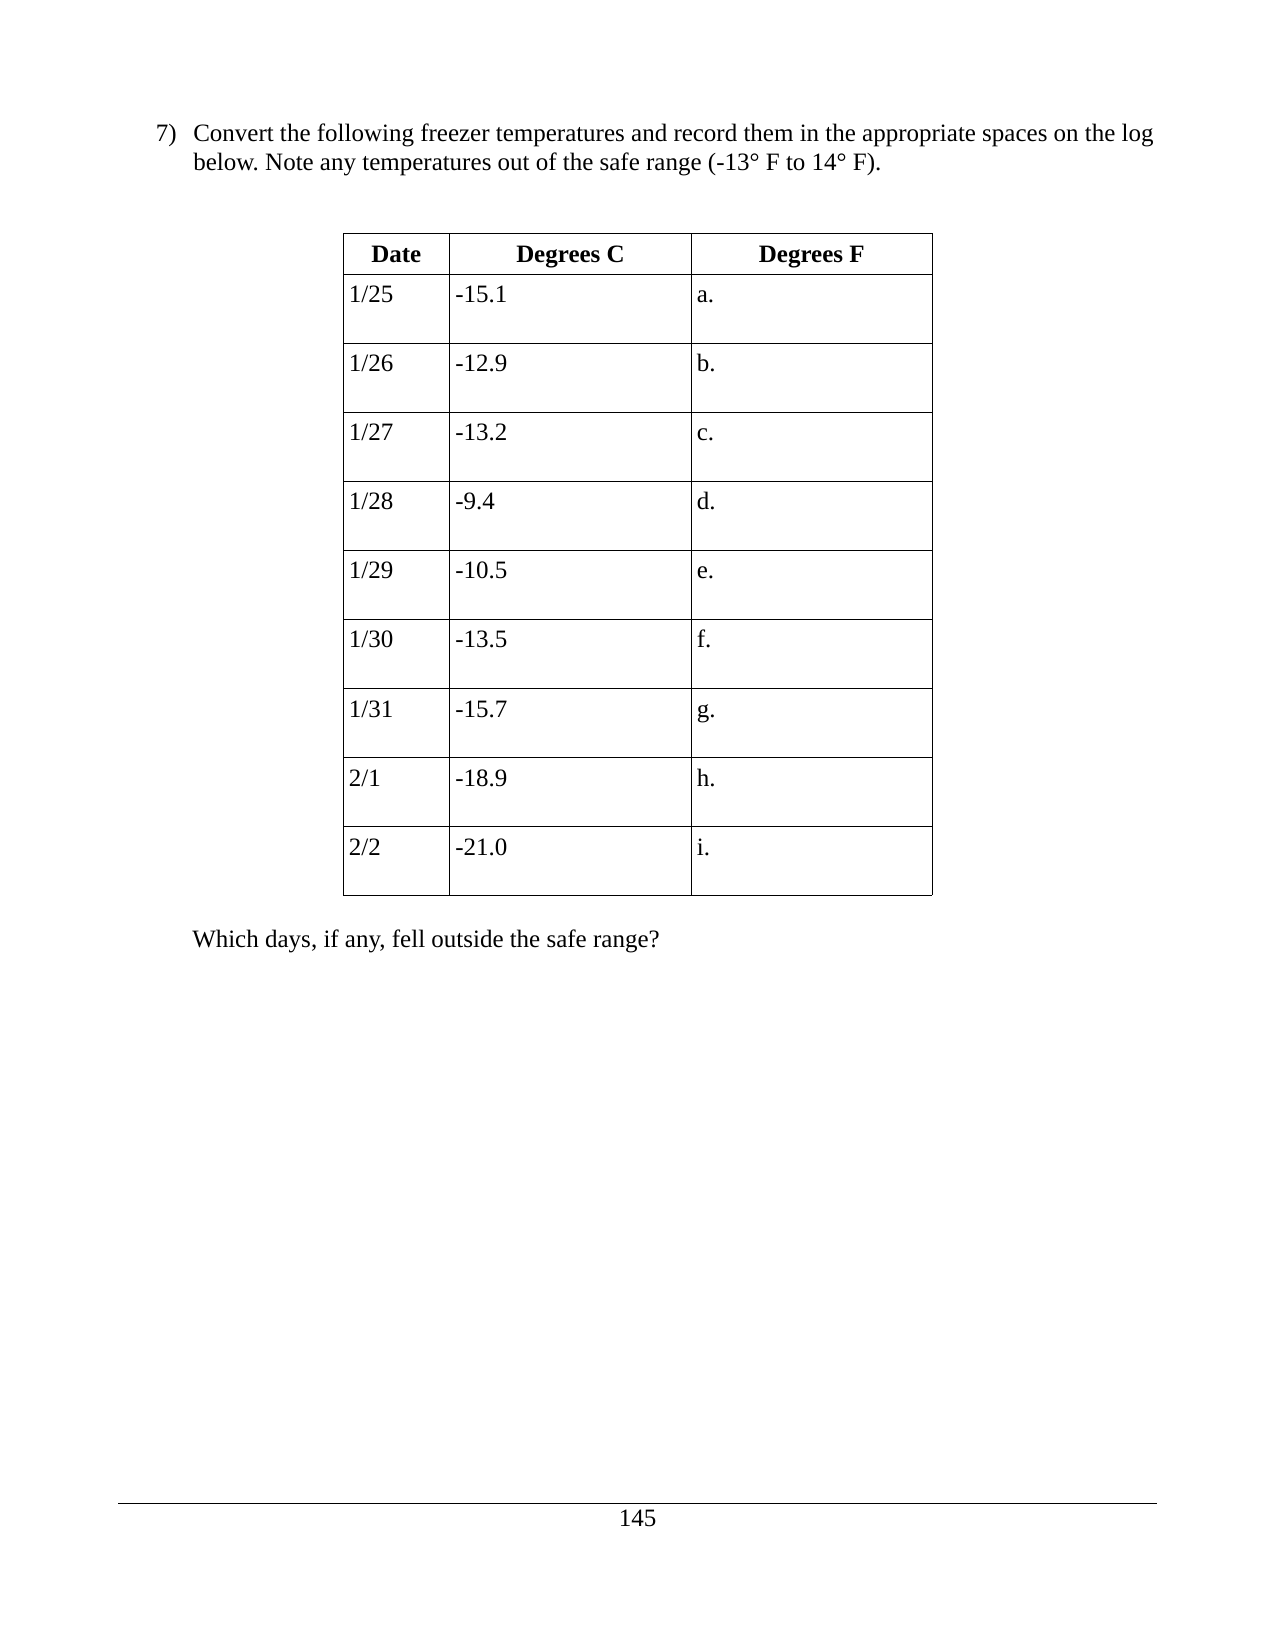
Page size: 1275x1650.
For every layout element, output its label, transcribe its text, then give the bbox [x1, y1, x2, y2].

table_cell -13.5 [450, 620, 691, 688]
table_cell -18.9 [450, 758, 691, 826]
table_cell d. [692, 482, 932, 550]
table_cell -9.4 [450, 482, 691, 550]
table_cell a. [692, 275, 932, 342]
table_header Date [344, 234, 449, 273]
table_cell i. [692, 827, 932, 895]
table_cell -13.2 [450, 413, 691, 481]
table_cell -21.0 [450, 827, 691, 895]
table_cell 1/25 [344, 275, 449, 342]
table_cell 1/27 [344, 413, 449, 481]
table_cell 2/2 [344, 827, 449, 895]
table_cell f. [692, 620, 932, 688]
table_cell c. [692, 413, 932, 481]
table_cell -12.9 [450, 344, 691, 412]
list Convert the following freezer temperatures and record them in the appropriate spaces on the log below. Note any temperatures out of the safe range (-13° F to 14° F). [156, 118, 1157, 176]
table_cell 2/1 [344, 758, 449, 826]
table_cell -10.5 [450, 551, 691, 619]
text Which days, if any, fell outside the safe range? [192, 924, 1157, 953]
table_cell 1/30 [344, 620, 449, 688]
table_header Degrees C [450, 234, 691, 273]
table_cell 1/26 [344, 344, 449, 412]
table_cell h. [692, 758, 932, 826]
table_cell -15.1 [450, 275, 691, 342]
table_cell b. [692, 344, 932, 412]
table_cell -15.7 [450, 689, 691, 757]
table_cell 1/28 [344, 482, 449, 550]
table_header Degrees F [692, 234, 932, 273]
table_cell 1/31 [344, 689, 449, 757]
table_cell e. [692, 551, 932, 619]
table_cell g. [692, 689, 932, 757]
table_cell 1/29 [344, 551, 449, 619]
